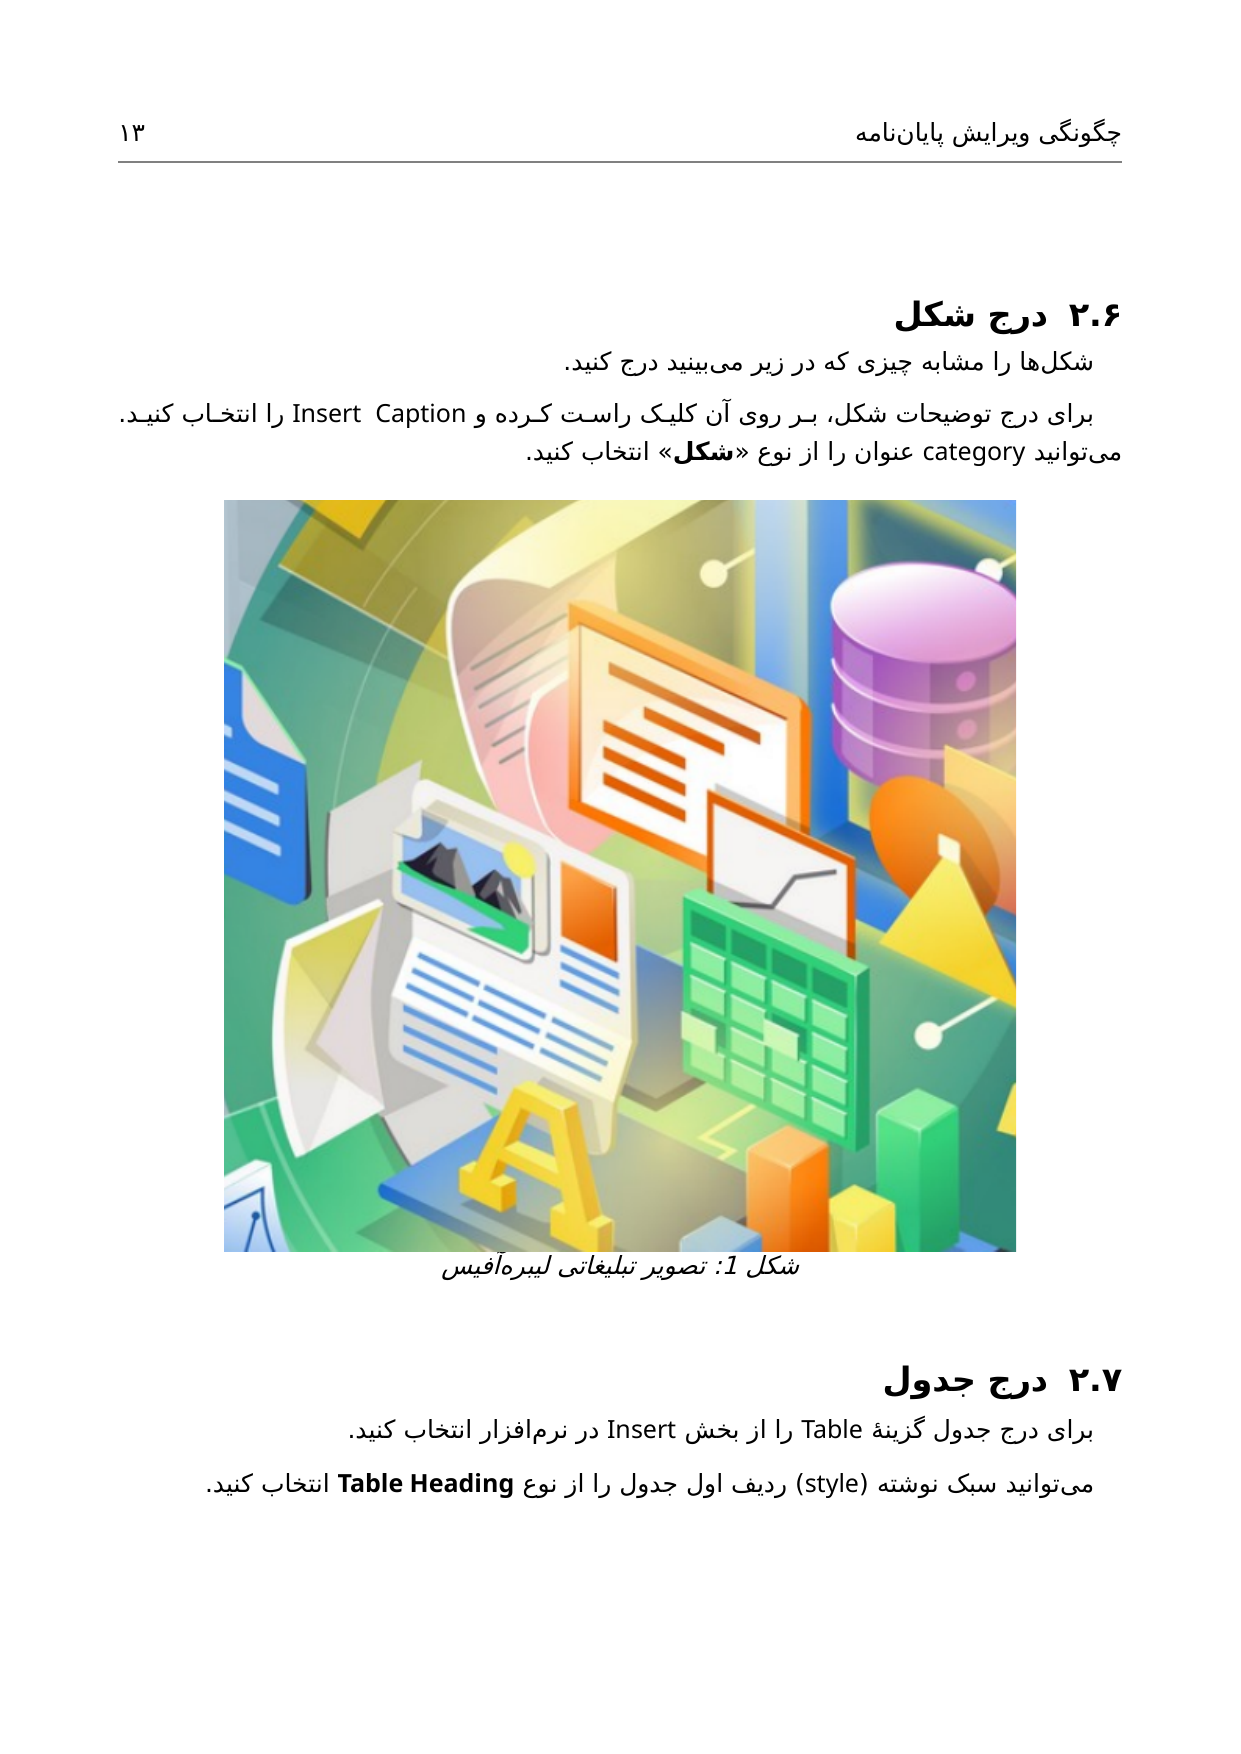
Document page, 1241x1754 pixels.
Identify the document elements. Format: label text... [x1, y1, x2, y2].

picture [224, 500, 1017, 1252]
text شکل‌ها را مشابه چیزی که در زیر می‌بینید درج کنید. [118, 347, 1122, 376]
text برای درج توضیحات شکل، بر روی آن کلیک راست کرده و Insert Caption را انتخاب کنید. می‌توانید category عنوان را از نوع «شکل» انتخاب کنید. [118, 395, 1122, 468]
subtitle درج جدول [118, 1360, 1122, 1399]
text برای درج جدول گزینهٔ Table را از بخش Insert در نرم‌افزار انتخاب کنید. [118, 1412, 1122, 1446]
subtitle درج شکل [118, 296, 1122, 335]
text شکل 1: تصویر تبلیغاتی لیبره‌آفیس [224, 1252, 1016, 1281]
text می‌توانید سبک نوشته (style) ردیف اول جدول را از نوع Table Heading انتخاب کنید. [118, 1466, 1122, 1500]
